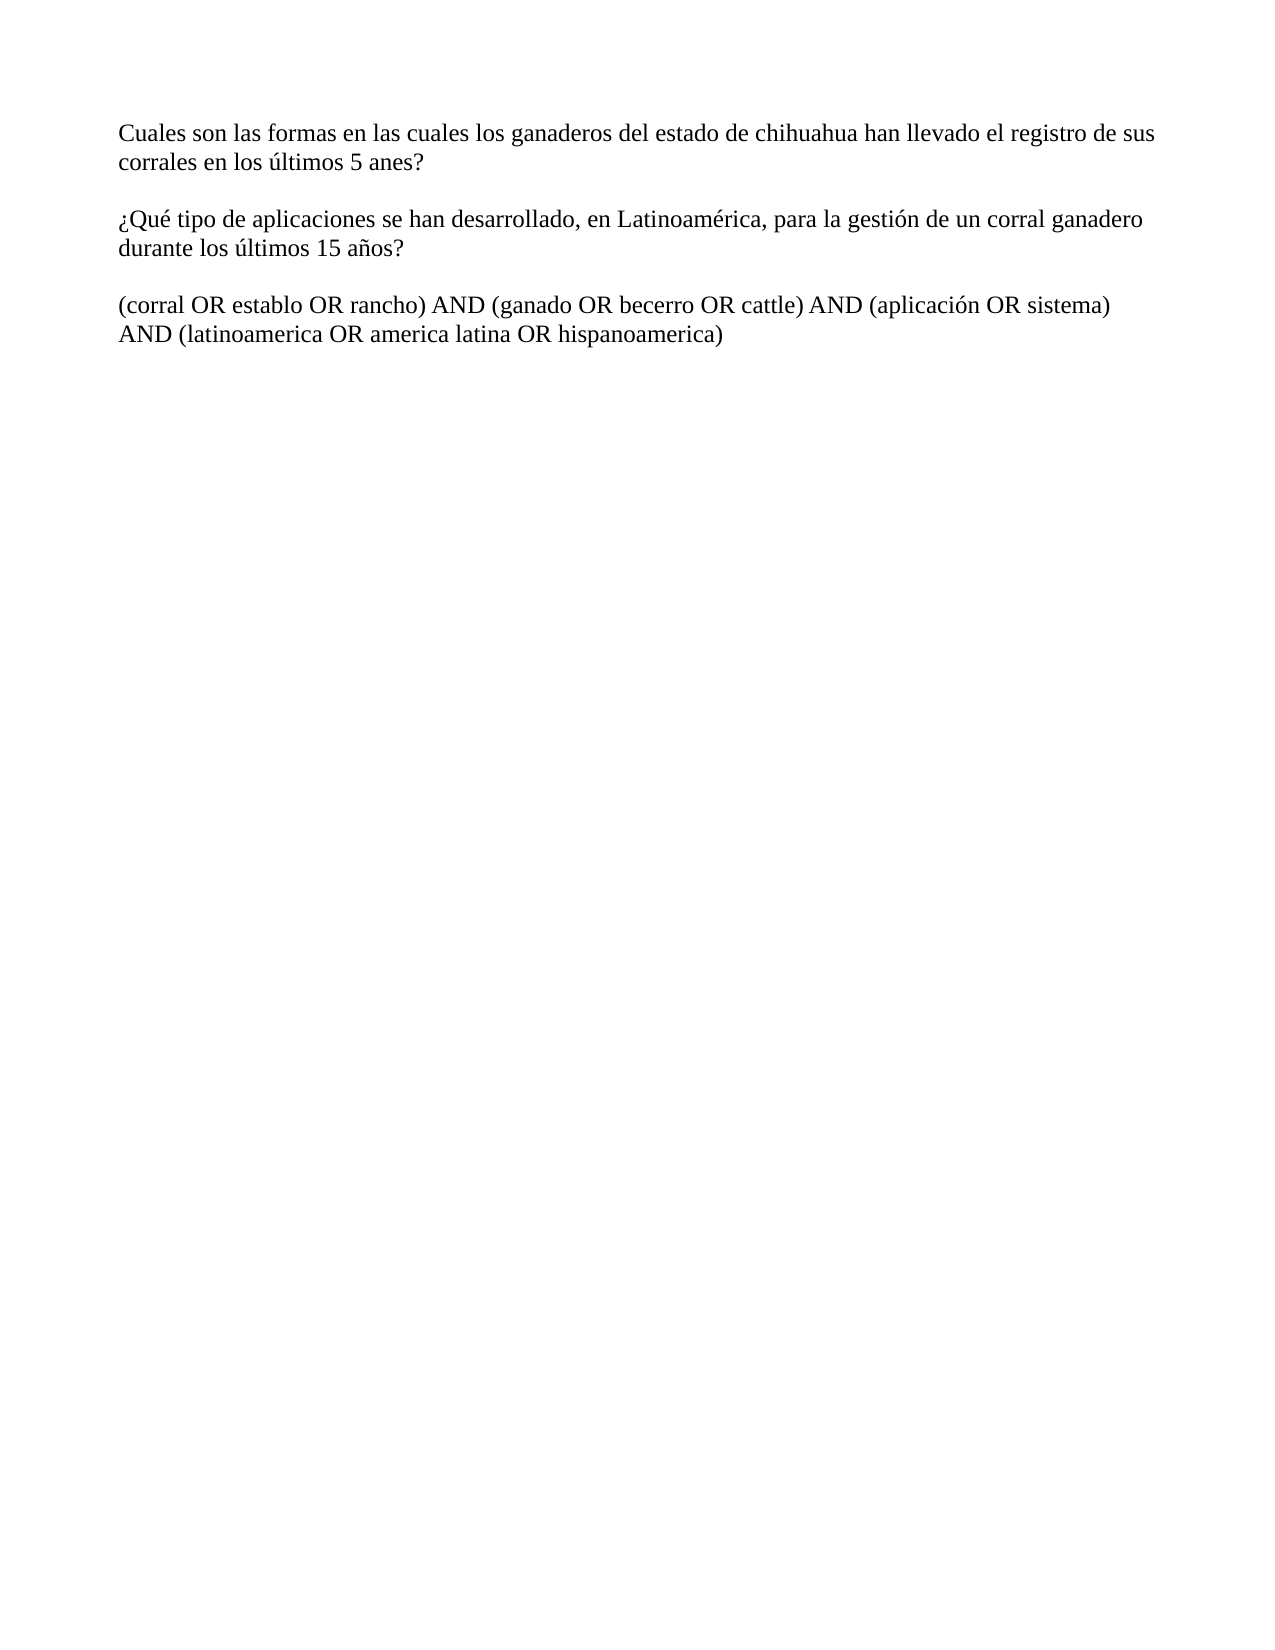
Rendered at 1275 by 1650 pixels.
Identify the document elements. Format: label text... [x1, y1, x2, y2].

text ¿Qué tipo de aplicaciones se han desarrollado, en Latinoamérica, para la gestión de un corral ganadero durante los últimos 15 años? [118, 204, 1157, 262]
text (corral OR establo OR rancho) AND (ganado OR becerro OR cattle) AND (aplicación OR sistema) AND (latinoamerica OR america latina OR hispanoamerica) [118, 291, 1157, 348]
text Cuales son las formas en las cuales los ganaderos del estado de chihuahua han llevado el registro de sus corrales en los últimos 5 anes? [118, 118, 1157, 176]
